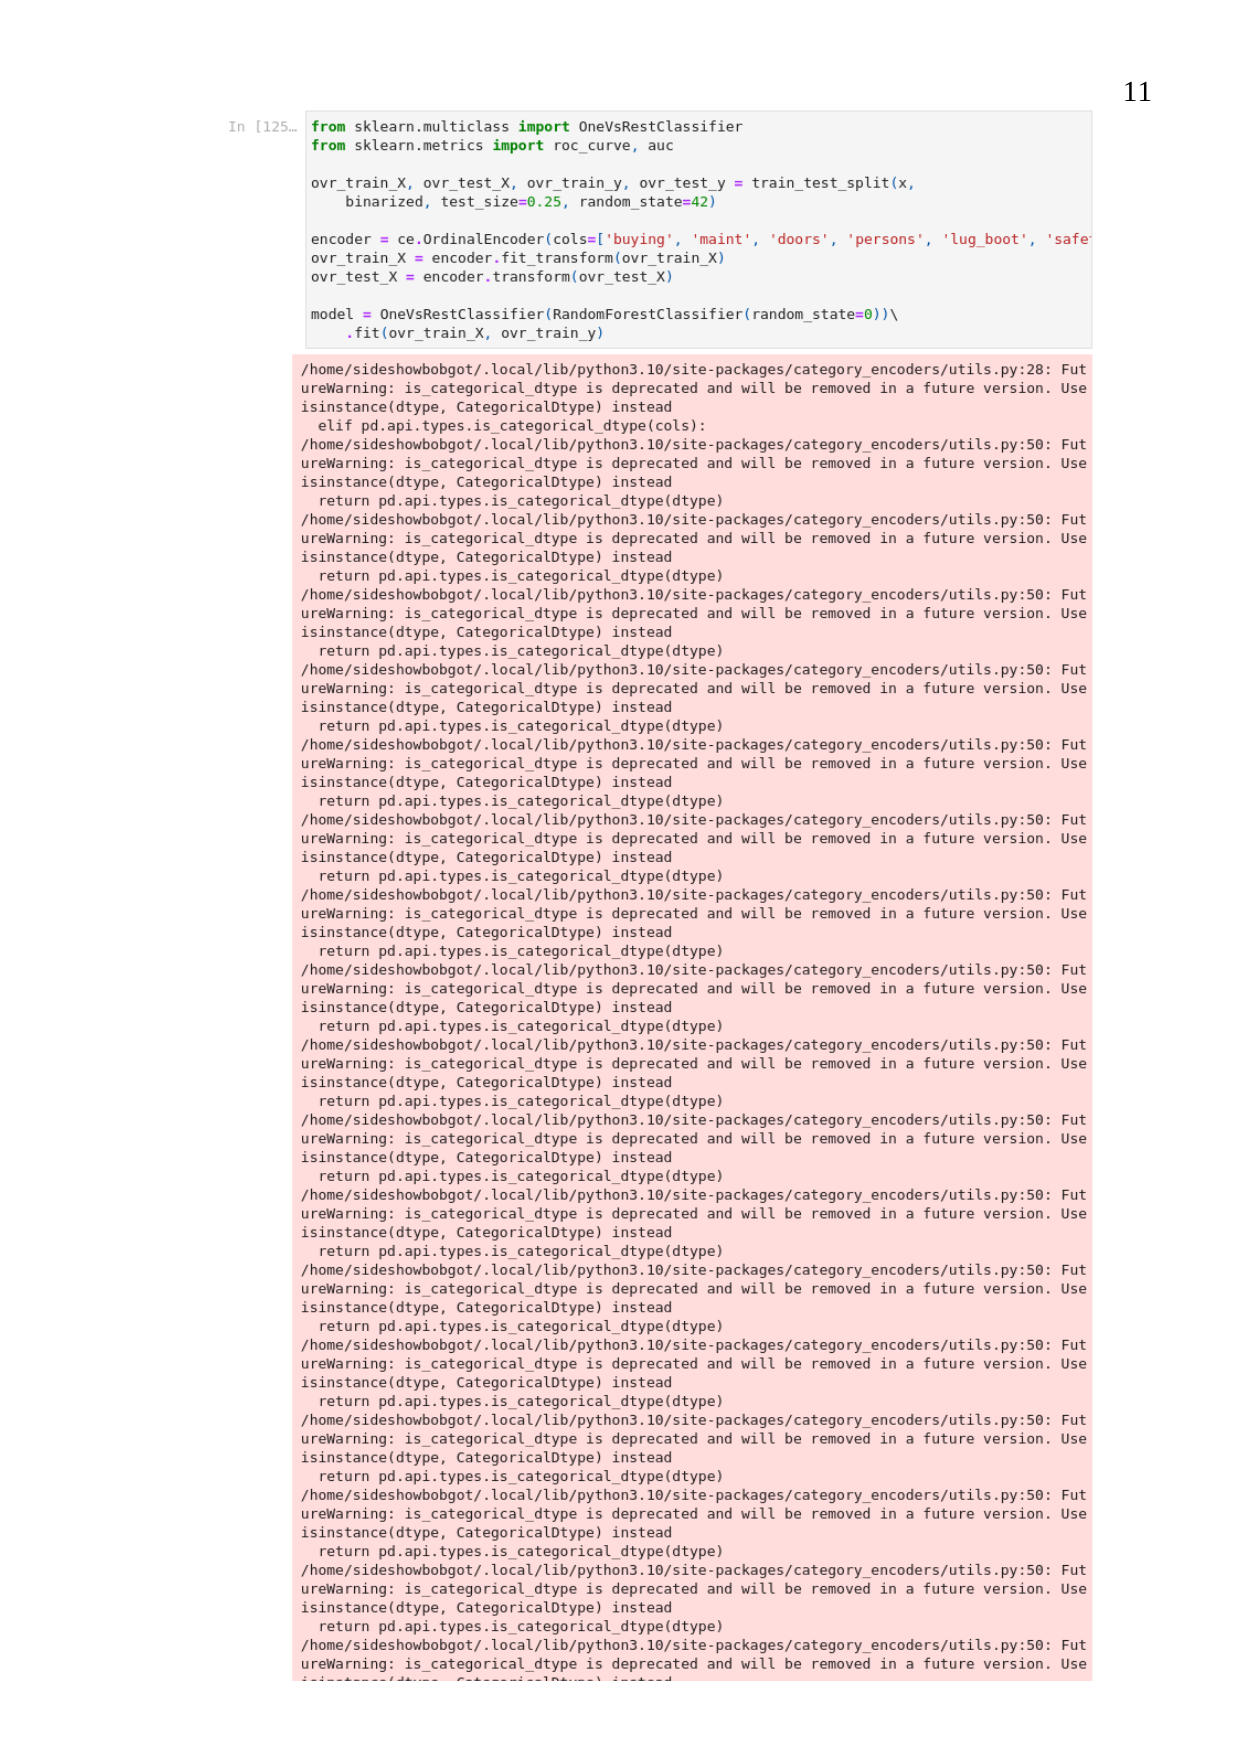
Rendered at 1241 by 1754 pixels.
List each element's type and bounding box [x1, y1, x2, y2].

picture [216, 105, 1098, 1681]
